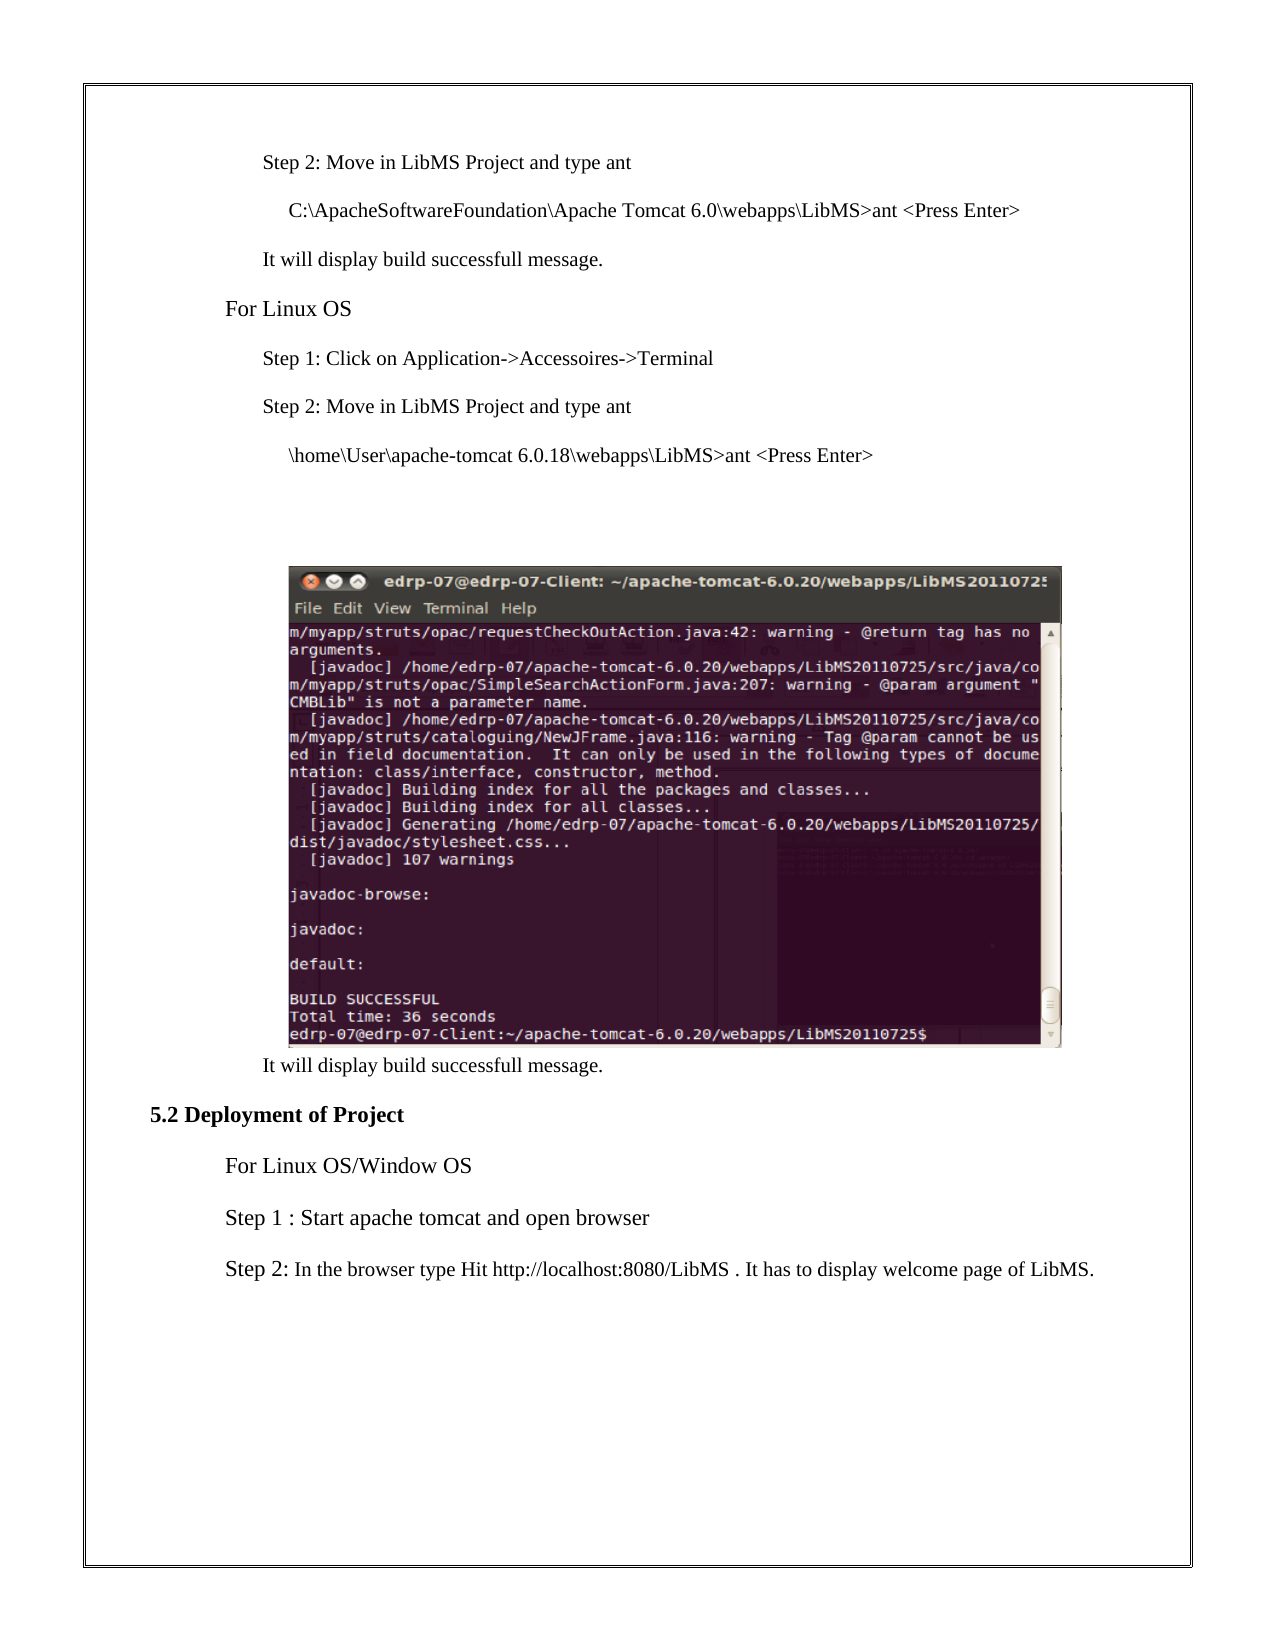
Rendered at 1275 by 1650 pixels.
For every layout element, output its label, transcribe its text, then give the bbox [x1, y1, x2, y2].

text It will display build successfull message. [262, 588, 1125, 1077]
text For Linux OS [225, 295, 1125, 321]
text Step 1: Click on Application->Accessoires->Terminal [262, 346, 1125, 370]
picture [288, 566, 1062, 1048]
text \home\User\apache-tomcat 6.0.18\webapps\LibMS>ant <Press Enter> [262, 443, 1125, 467]
text It will display build successfull message. [262, 247, 1125, 271]
text 5.2 Deployment of Project [150, 1101, 1125, 1128]
text Step 2: Move in LibMS Project and type ant [262, 394, 1125, 418]
text Step 2: Move in LibMS Project and type ant [262, 150, 1125, 174]
text For Linux OS/Window OS [225, 1152, 1125, 1179]
text Step 1 : Start apache tomcat and open browser [225, 1203, 1125, 1230]
text Step 2: In the browser type Hit http://localhost:8080/LibMS . It has to display welcome page of LibMS. [225, 1254, 1125, 1281]
text C:\ApacheSoftwareFoundation\Apache Tomcat 6.0\webapps\LibMS>ant <Press Enter> [262, 198, 1125, 222]
